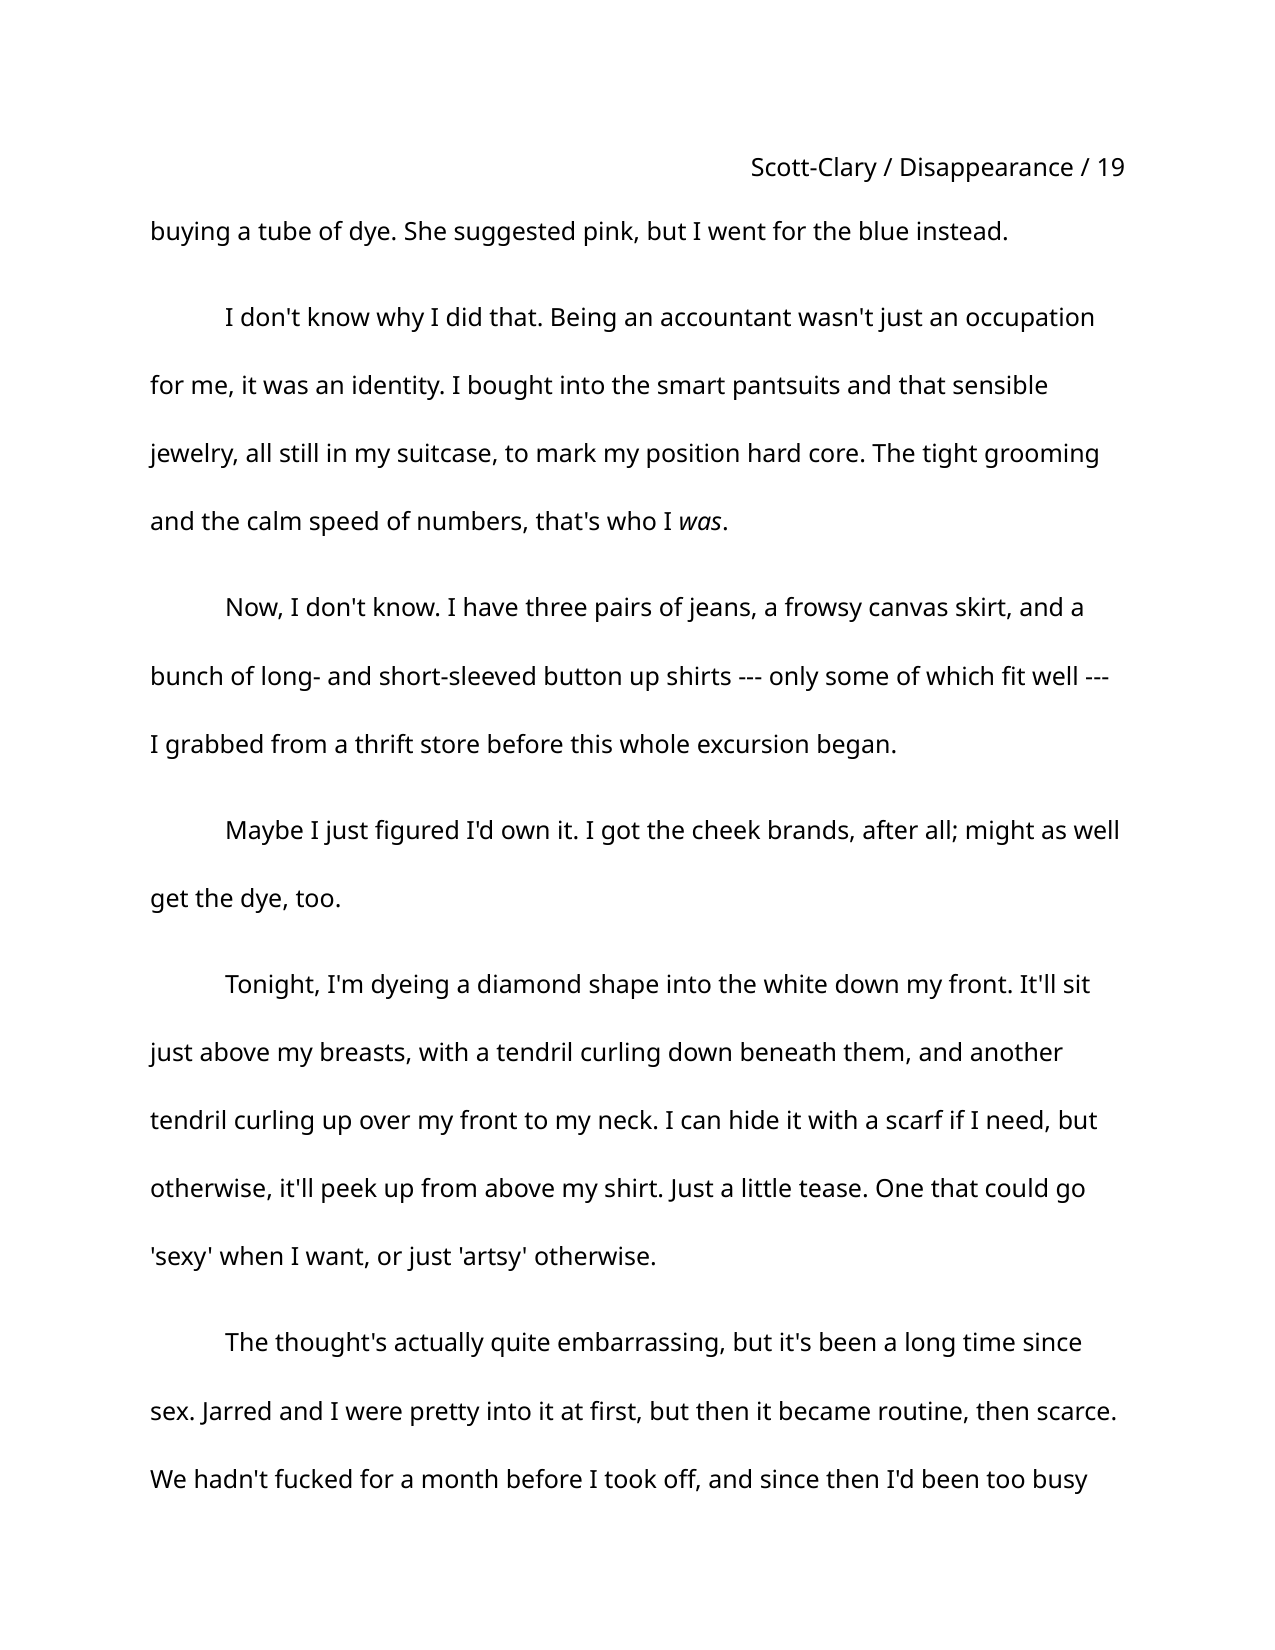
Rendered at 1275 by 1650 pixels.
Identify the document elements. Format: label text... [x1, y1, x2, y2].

text I don't know why I did that. Being an accountant wasn't just an occupation for me, it was an identity. I bought into the smart pantsuits and that sensible jewelry, all still in my suitcase, to mark my position hard core. The tight grooming and the calm speed of numbers, that's who I was. [150, 299, 1125, 538]
text Tonight, I'm dyeing a diamond shape into the white down my front. It'll sit just above my breasts, with a tendril curling down beneath them, and another tendril curling up over my front to my neck. I can hide it with a scarf if I need, but otherwise, it'll peek up from above my shirt. Just a little tease. One that could go 'sexy' when I want, or just 'artsy' otherwise. [150, 966, 1125, 1273]
text Now, I don't know. I have three pairs of jeans, a frowsy canvas skirt, and a bunch of long- and short-sleeved button up shirts --- only some of which fit well --- I grabbed from a thrift store before this whole excursion began. [150, 590, 1125, 760]
text buying a tube of dye. She suggested pink, but I went for the blue instead. [150, 213, 1125, 248]
text The thought's actually quite embarrassing, but it's been a long time since sex. Jarred and I were pretty into it at first, but then it became routine, then scarce. We hadn't fucked for a month before I took off, and since then I'd been too busy [150, 1325, 1125, 1495]
text Maybe I just figured I'd own it. I got the cheek brands, after all; might as well get the dye, too. [150, 812, 1125, 914]
